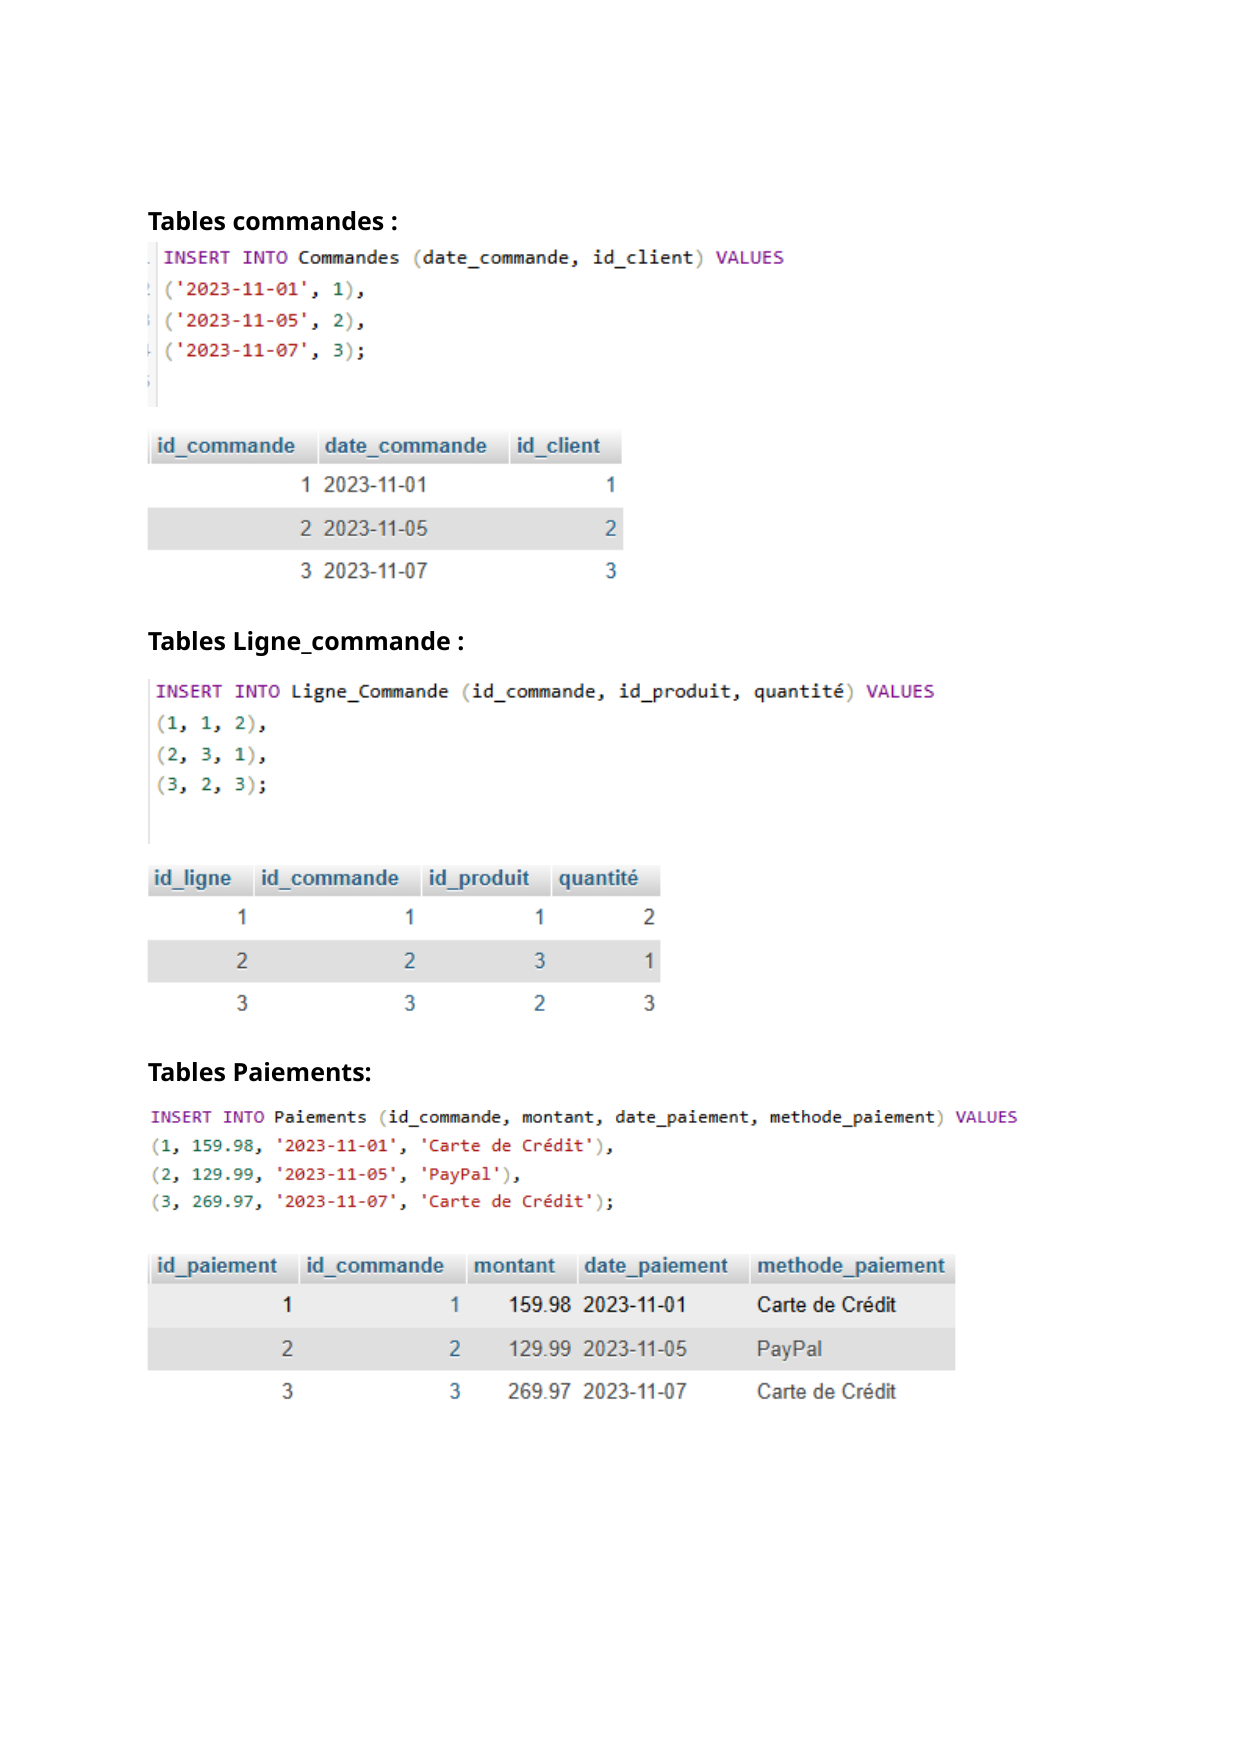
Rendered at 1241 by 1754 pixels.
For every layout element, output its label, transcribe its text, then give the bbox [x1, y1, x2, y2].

text Tables commandes : [148, 203, 1093, 407]
text Tables Paiements: [148, 1054, 1093, 1088]
text Tables Ligne_commande : [148, 624, 1093, 658]
